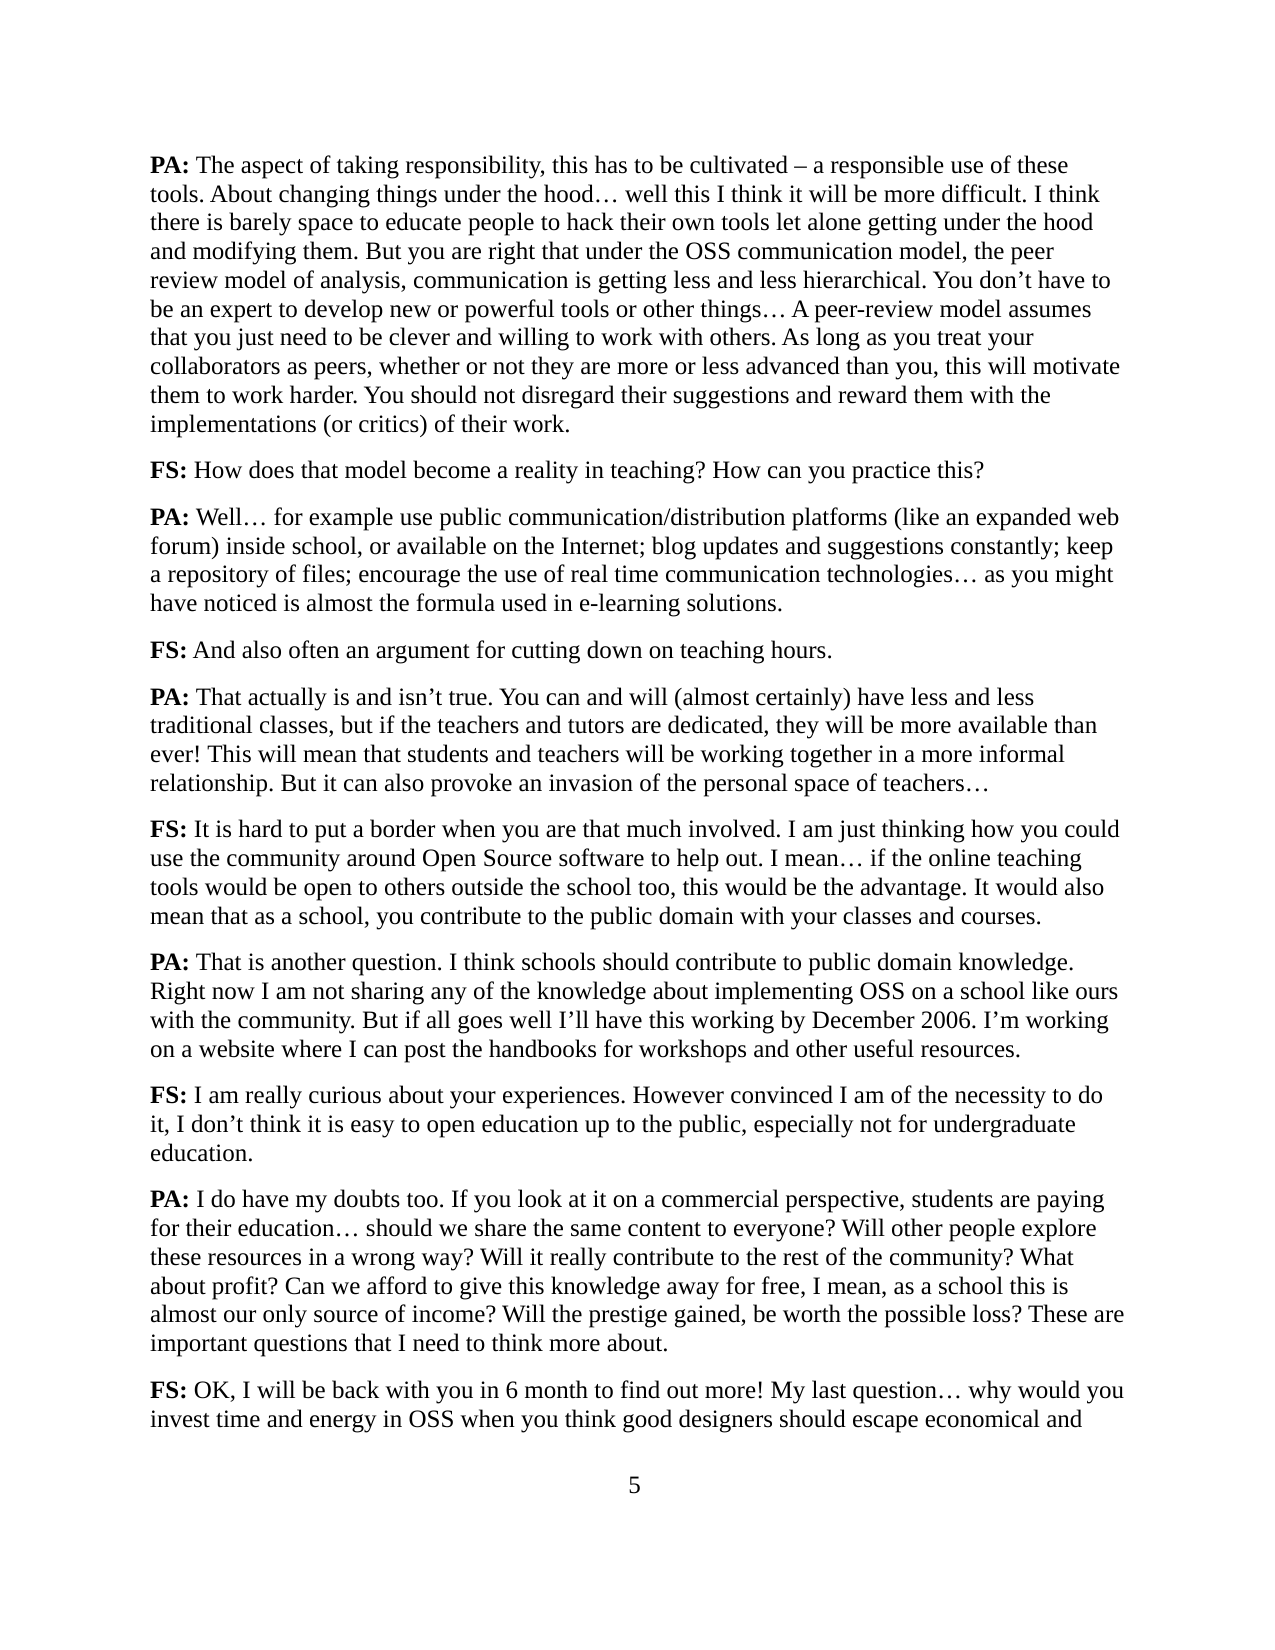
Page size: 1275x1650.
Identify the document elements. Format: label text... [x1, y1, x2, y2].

text PA: That actually is and isn’t true. You can and will (almost certainly) have less and less traditional classes, but if the teachers and tutors are dedicated, they will be more available than ever! This will mean that students and teachers will be working together in a more informal relationship. But it can also provoke an invasion of the personal space of teachers… [150, 682, 1125, 797]
text FS: How does that model become a reality in teaching? How can you practice this? [150, 455, 1125, 484]
text FS: I am really curious about your experiences. However convinced I am of the necessity to do it, I don’t think it is easy to open education up to the public, especially not for undergraduate education. [150, 1080, 1125, 1167]
text FS: It is hard to put a border when you are that much involved. I am just thinking how you could use the community around Open Source software to help out. I mean… if the online teaching tools would be open to others outside the school too, this would be the advantage. It would also mean that as a school, you contribute to the public domain with your classes and courses. [150, 814, 1125, 929]
text PA: Well… for example use public communication/distribution platforms (like an expanded web forum) inside school, or available on the Internet; blog updates and suggestions constantly; keep a repository of files; encourage the use of real time communication technologies… as you might have noticed is almost the formula used in e-learning solutions. [150, 502, 1125, 617]
text PA: That is another question. I think schools should contribute to public domain knowledge. Right now I am not sharing any of the knowledge about implementing OSS on a school like ours with the community. But if all goes well I’ll have this working by December 2006. I’m working on a website where I can post the handbooks for workshops and other useful resources. [150, 947, 1125, 1062]
text PA: I do have my doubts too. If you look at it on a commercial perspective, students are paying for their education… should we share the same content to everyone? Will other people explore these resources in a wrong way? Will it really contribute to the rest of the community? What about profit? Can we afford to give this knowledge away for free, I mean, as a school this is almost our only source of income? Will the prestige gained, be worth the possible loss? These are important questions that I need to think more about. [150, 1184, 1125, 1357]
text PA: The aspect of taking responsibility, this has to be cultivated – a responsible use of these tools. About changing things under the hood… well this I think it will be more difficult. I think there is barely space to educate people to hack their own tools let alone getting under the hood and modifying them. But you are right that under the OSS communication model, the peer review model of analysis, communication is getting less and less hierarchical. You don’t have to be an expert to develop new or powerful tools or other things… A peer-review model assumes that you just need to be clever and willing to work with others. As long as you treat your collaborators as peers, whether or not they are more or less advanced than you, this will motivate them to work harder. You should not disregard their suggestions and reward them with the implementations (or critics) of their work. [150, 150, 1125, 437]
text FS: OK, I will be back with you in 6 month to find out more! My last question… why would you invest time and energy in OSS when you think good designers should escape economical and [150, 1375, 1125, 1432]
text FS: And also often an argument for cutting down on teaching hours. [150, 635, 1125, 664]
